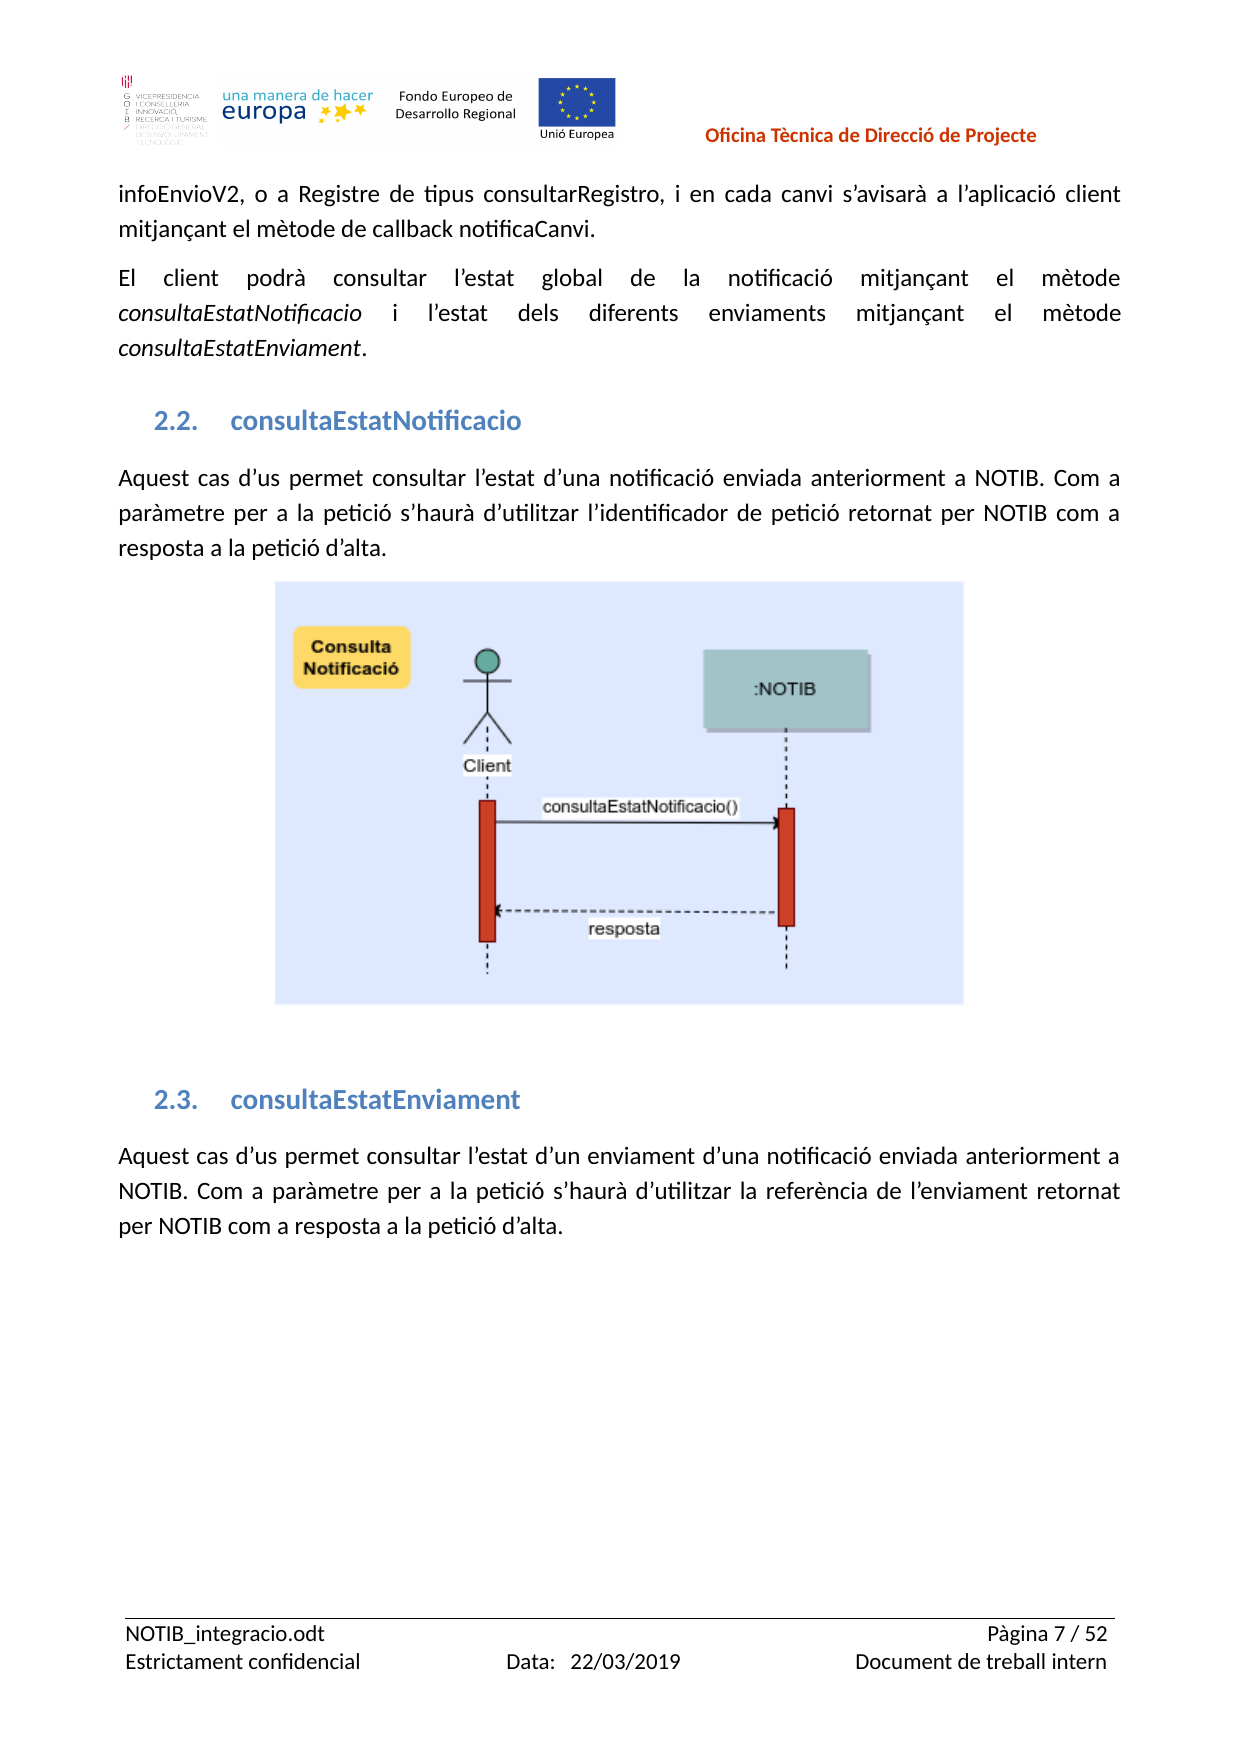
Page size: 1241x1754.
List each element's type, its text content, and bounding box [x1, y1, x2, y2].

text Aquest cas d’us permet consultar l’estat d’un enviament d’una notificació enviada anteriorment a NOTIB. Com a paràmetre per a la petició s’haurà d’utilitzar la referència de l’enviament retornat per NOTIB com a resposta a la petició d’alta. [118, 1140, 1122, 1241]
picture [274, 581, 966, 1007]
text Aquest cas d’us permet consultar l’estat d’una notificació enviada anteriorment a NOTIB. Com a paràmetre per a la petició s’haurà d’utilitzar l’identificador de petició retornat per NOTIB com a resposta a la petició d’alta. [118, 462, 1122, 562]
subtitle consultaEstatEnviament [153, 1081, 1122, 1117]
text El client podrà consultar l’estat global de la notificació mitjançant el mètode consultaEstatNotificacio i l’estat dels diferents enviaments mitjançant el mètode consultaEstatEnviament. [118, 262, 1122, 363]
text infoEnvioV2, o a Registre de tipus consultarRegistro, i en cada canvi s’avisarà a l’aplicació client mitjançant el mètode de callback notificaCanvi. [118, 178, 1122, 243]
picture [118, 73, 213, 147]
subtitle consultaEstatNotificacio [153, 402, 1122, 438]
picture [219, 73, 621, 147]
